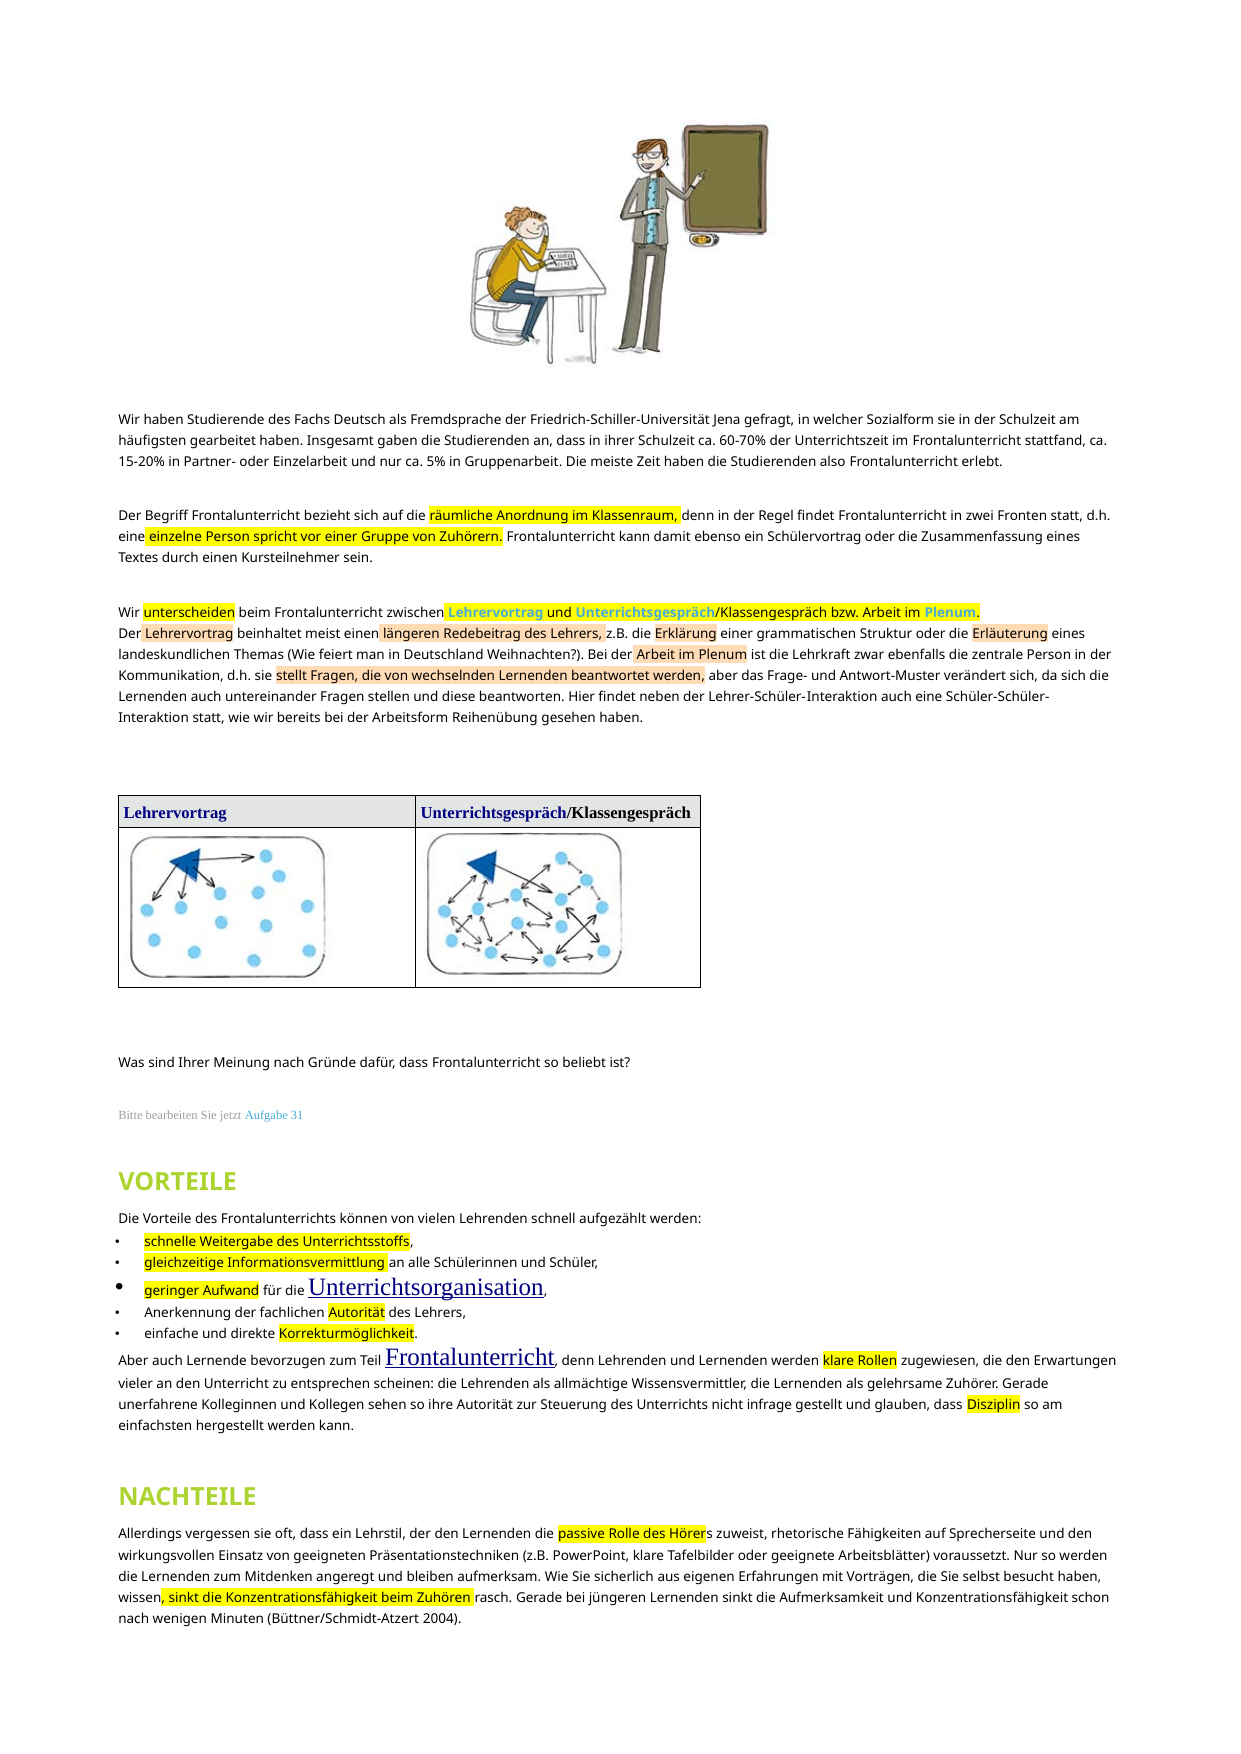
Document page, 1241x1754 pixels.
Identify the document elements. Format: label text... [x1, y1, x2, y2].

table_header Lehrervortrag [119, 796, 415, 827]
picture [420, 832, 629, 982]
picture [123, 832, 332, 982]
text Aber auch Lernende bevorzugen zum Teil Frontalunterricht, denn Lehrenden und Lernenden werden klare Rollen zugewiesen, die den Erwartungen vieler an den Unterricht zu entsprechen scheinen: die Lehrenden als allmächtige Wissensvermittler, die Lernenden als gelehrsame Zuhörer. Gerade unerfahrene Kolleginnen und Kollegen sehen so ihre Autorität zur Steuerung des Unterrichts nicht infrage gestellt und glauben, dass Disziplin so am einfachsten hergestellt werden kann. [118, 1342, 1122, 1434]
list Anerkennung der fachlichen Autorität des Lehrers, [118, 1300, 1122, 1321]
table_cell [416, 828, 700, 987]
list schnelle Weitergabe des Unterrichtsstoffs, [118, 1230, 1122, 1251]
list einfache und direkte Korrekturmöglichkeit. [118, 1321, 1122, 1342]
picture [463, 118, 777, 373]
text Was sind Ihrer Meinung nach Gründe dafür, dass Frontalunterricht so beliebt ist? [118, 1053, 1122, 1072]
table_cell [119, 828, 415, 987]
text Allerdings vergessen sie oft, dass ein Lehrstil, der den Lernenden die passive Rolle des Hörers zuweist, rhetorische Fähigkeiten auf Sprecherseite und den wirkungsvollen Einsatz von geeigneten Präsentationstechniken (z.B. PowerPoint, klare Tafelbilder oder geeignete Arbeitsblätter) voraussetzt. Nur so werden die Lernenden zum Mitdenken angeregt und bleiben aufmerksam. Wie Sie sicherlich aus eigenen Erfahrungen mit Vorträgen, die Sie selbst besucht haben, wissen, sinkt die Konzentrationsfähigkeit beim Zuhören rasch. Gerade bei jüngeren Lernenden sinkt die Aufmerksamkeit und Konzentrationsfähigkeit schon nach wenigen Minuten (Büttner/Schmidt-Atzert 2004). [118, 1524, 1122, 1627]
text Wir unterscheiden beim Frontalunterricht zwischen Lehrervortrag und Unterrichtsgespräch/Klassengespräch bzw. Arbeit im Plenum. Der Lehrervortrag beinhaltet meist einen längeren Redebeitrag des Lehrers, z.B. die Erklärung einer grammatischen Struktur oder die Erläuterung eines landeskundlichen Themas (Wie feiert man in Deutschland Weihnachten?). Bei der Arbeit im Plenum ist die Lehrkraft zwar ebenfalls die zentrale Person in der Kommunikation, d.h. sie stellt Fragen, die von wechselnden Lernenden beantwortet werden, aber das Frage- und Antwort-Muster verändert sich, da sich die Lernenden auch untereinander Fragen stellen und diese beantworten. Hier findet neben der Lehrer-Schüler-Interaktion auch eine Schüler-Schüler-Interaktion statt, wie wir bereits bei der Arbeitsform Reihenübung gesehen haben. [118, 602, 1122, 727]
list gleichzeitige Informationsvermittlung an alle Schülerinnen und Schüler, [118, 1251, 1122, 1272]
table_header Unterrichtsgespräch/Klassengespräch [416, 796, 700, 827]
text Wir haben Studierende des Fachs Deutsch als Fremdsprache der Friedrich-Schiller-Universität Jena gefragt, in welcher Sozialform sie in der Schulzeit am häufigsten gearbeitet haben. Insgesamt gaben die Studierenden an, dass in ihrer Schulzeit ca. 60-70% der Unterrichtszeit im Frontalunterricht stattfand, ca. 15-20% in Partner- oder Einzelarbeit und nur ca. 5% in Gruppenarbeit. Die meiste Zeit haben die Studierenden also Frontalunterricht erlebt. [118, 409, 1122, 470]
list geringer Aufwand für die Unterrichtsorganisation, [118, 1272, 1122, 1300]
text Bitte bearbeiten Sie jetzt Aufgabe 31 [118, 1108, 1122, 1122]
text Der Begriff Frontalunterricht bezieht sich auf die räumliche Anordnung im Klassenraum, denn in der Regel findet Frontalunterricht in zwei Fronten statt, d.h. eine einzelne Person spricht vor einer Gruppe von Zuhörern. Frontalunterricht kann damit ebenso ein Schülervortrag oder die Zusammenfassung eines Textes durch einen Kursteilnehmer sein. [118, 506, 1122, 567]
subtitle NACHTEILE [118, 1479, 1122, 1513]
text Die Vorteile des Frontalunterrichts können von vielen Lehrenden schnell aufgezählt werden: [118, 1209, 1122, 1227]
subtitle VORTEILE [118, 1163, 1122, 1197]
